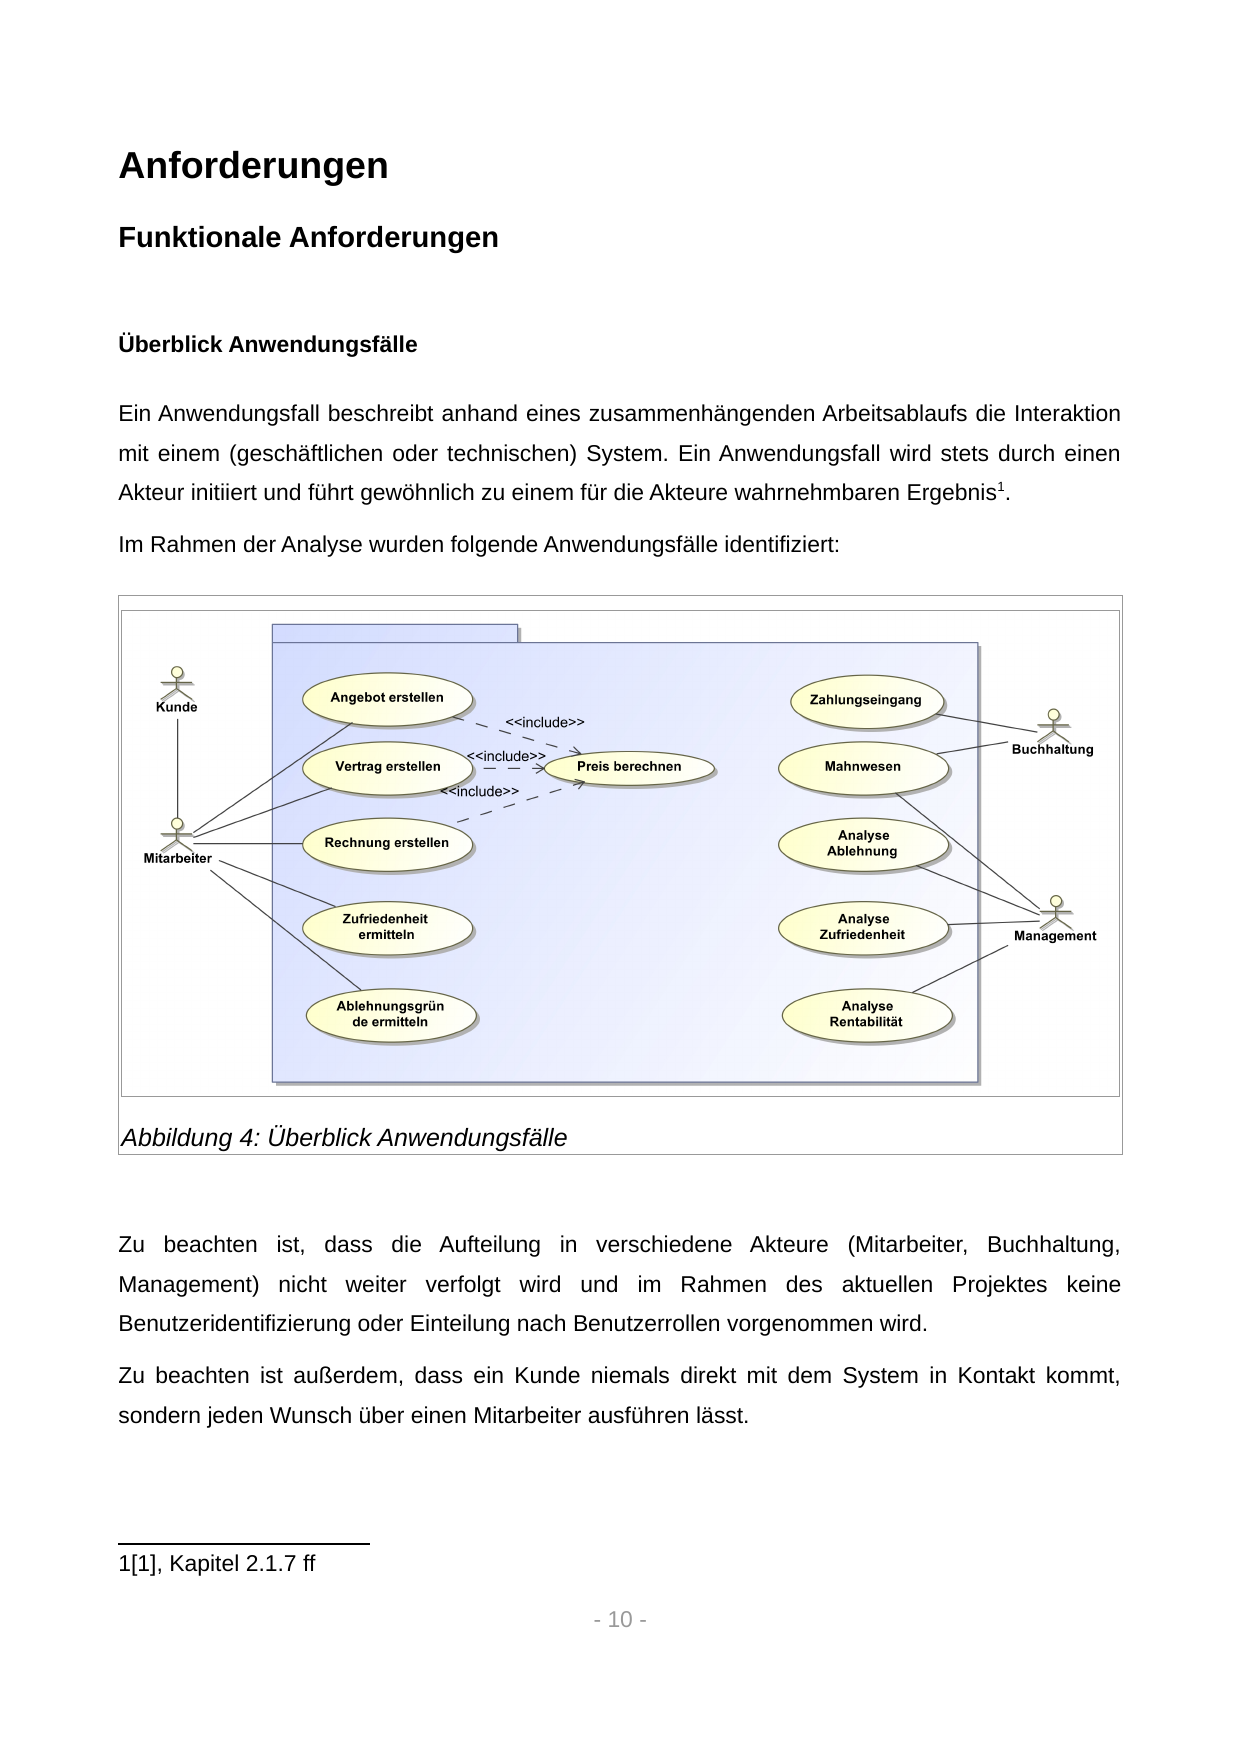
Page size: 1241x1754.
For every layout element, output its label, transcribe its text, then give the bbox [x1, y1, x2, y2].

text [122, 611, 1119, 1096]
text Ein Anwendungsfall beschreibt anhand eines zusammenhängenden Arbeitsablaufs die Interaktion mit einem (geschäftlichen oder technischen) System. Ein Anwendungsfall wird stets durch einen Akteur initiiert und führt gewöhnlich zu einem für die Akteure wahrnehmbaren Ergebnis. [118, 400, 1122, 506]
text Zu beachten ist außerdem, dass ein Kunde niemals direkt mit dem System in Kontakt kommt, sondern jeden Wunsch über einen Mitarbeiter ausführen lässt. [118, 1362, 1122, 1428]
subtitle Funktionale Anforderungen [118, 220, 1122, 254]
text Im Rahmen der Analyse wurden folgende Anwendungsfälle identifiziert: [118, 531, 1122, 558]
subtitle Überblick Anwendungsfälle [118, 331, 1122, 357]
text Abbildung 4: Überblick Anwendungsfälle [121, 1097, 1119, 1152]
text [1], Kapitel 2.1.7 ff [118, 1550, 1122, 1577]
text Zu beachten ist, dass die Aufteilung in verschiedene Akteure (Mitarbeiter, Buchhaltung, Management) nicht weiter verfolgt wird und im Rahmen des aktuellen Projektes keine Benutzeridentifizierung oder Einteilung nach Benutzerrollen vorgenommen wird. [118, 1231, 1122, 1337]
picture [124, 612, 1116, 1094]
subtitle Anforderungen [118, 143, 1122, 186]
